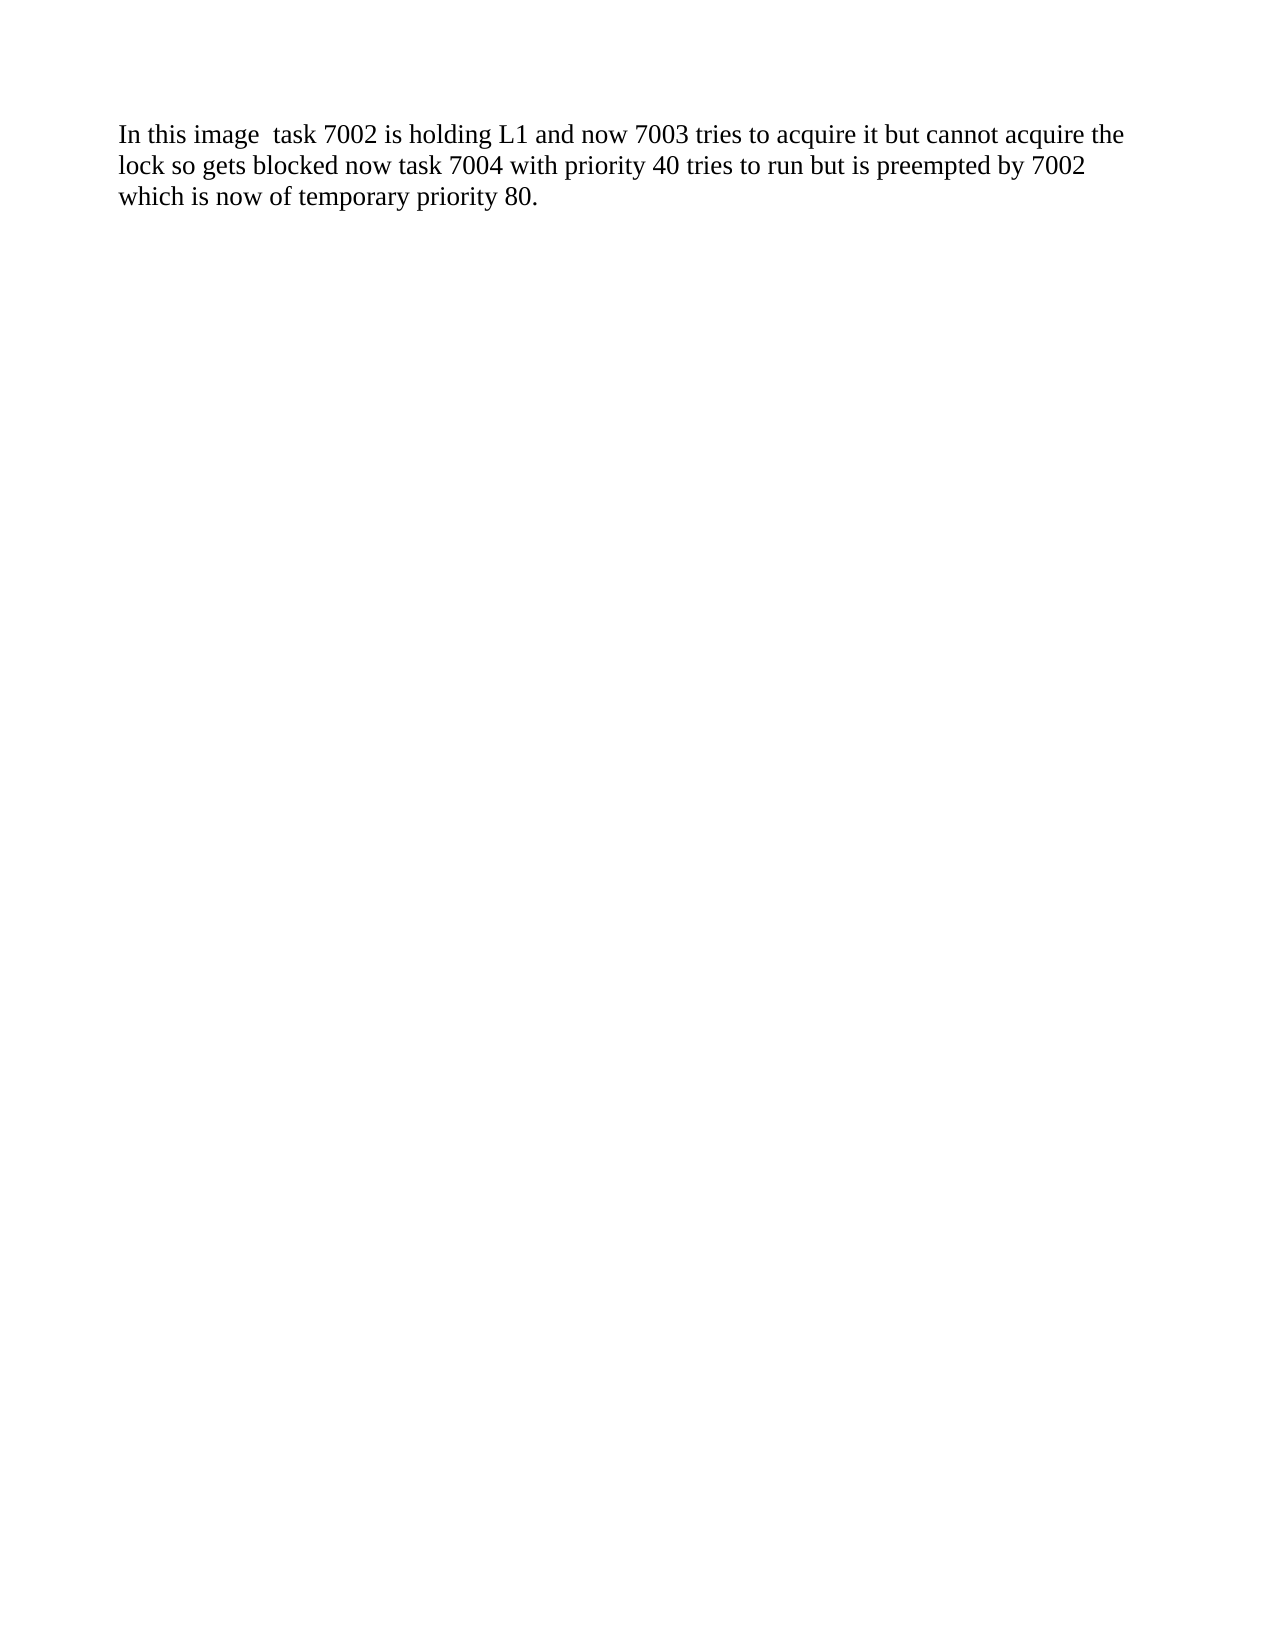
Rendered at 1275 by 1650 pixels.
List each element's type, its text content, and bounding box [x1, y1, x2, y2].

text In this image task 7002 is holding L1 and now 7003 tries to acquire it but cannot acquire the lock so gets blocked now task 7004 with priority 40 tries to run but is preempted by 7002 which is now of temporary priority 80. [118, 118, 1157, 212]
